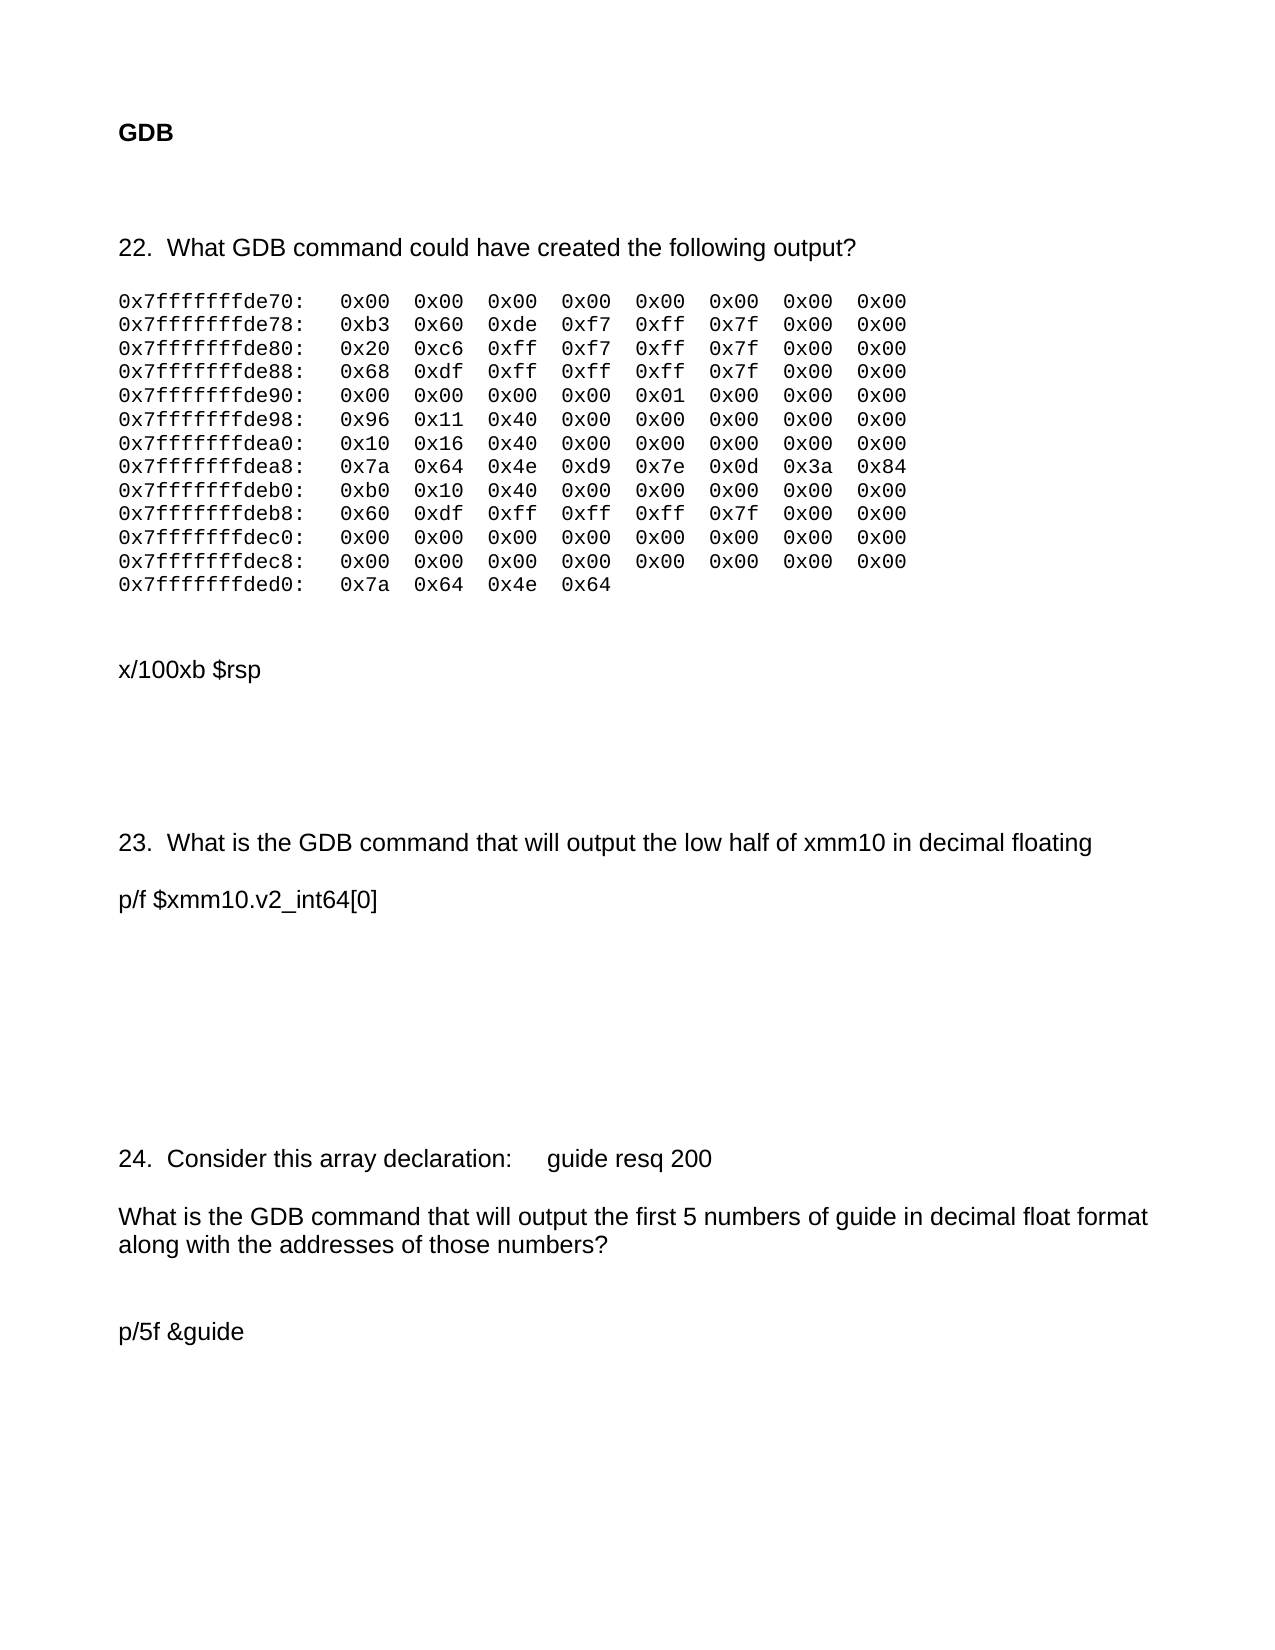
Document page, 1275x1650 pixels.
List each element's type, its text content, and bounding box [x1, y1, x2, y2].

text 0x7fffffffde90: 0x00 0x00 0x00 0x00 0x01 0x00 0x00 0x00 [118, 385, 1157, 409]
text 23. What is the GDB command that will output the low half of xmm10 in decimal floating [118, 828, 1157, 857]
text 0x7fffffffde80: 0x20 0xc6 0xff 0xf7 0xff 0x7f 0x00 0x00 [118, 338, 1157, 362]
text What is the GDB command that will output the first 5 numbers of guide in decimal float format along with the addresses of those numbers? [118, 1202, 1157, 1259]
text 0x7fffffffded0: 0x7a 0x64 0x4e 0x64 [118, 574, 1157, 598]
text 0x7fffffffdea0: 0x10 0x16 0x40 0x00 0x00 0x00 0x00 0x00 [118, 432, 1157, 456]
text 0x7fffffffde70: 0x00 0x00 0x00 0x00 0x00 0x00 0x00 0x00 [118, 291, 1157, 314]
text 24. Consider this array declaration: guide resq 200 [118, 1144, 1157, 1173]
text p/f $xmm10.v2_int64[0] [118, 886, 1157, 914]
text 0x7fffffffde98: 0x96 0x11 0x40 0x00 0x00 0x00 0x00 0x00 [118, 409, 1157, 432]
text 0x7fffffffdec0: 0x00 0x00 0x00 0x00 0x00 0x00 0x00 0x00 [118, 527, 1157, 551]
text GDB [118, 118, 1157, 147]
text 0x7fffffffde88: 0x68 0xdf 0xff 0xff 0xff 0x7f 0x00 0x00 [118, 362, 1157, 385]
text 0x7fffffffdeb8: 0x60 0xdf 0xff 0xff 0xff 0x7f 0x00 0x00 [118, 503, 1157, 527]
text 0x7fffffffdeb0: 0xb0 0x10 0x40 0x00 0x00 0x00 0x00 0x00 [118, 480, 1157, 503]
text 0x7fffffffde78: 0xb3 0x60 0xde 0xf7 0xff 0x7f 0x00 0x00 [118, 314, 1157, 338]
text 0x7fffffffdec8: 0x00 0x00 0x00 0x00 0x00 0x00 0x00 0x00 [118, 551, 1157, 574]
text p/5f &guide [118, 1317, 1157, 1346]
text x/100xb $rsp [118, 656, 1157, 684]
text 22. What GDB command could have created the following output? [118, 233, 1157, 262]
text 0x7fffffffdea8: 0x7a 0x64 0x4e 0xd9 0x7e 0x0d 0x3a 0x84 [118, 456, 1157, 480]
